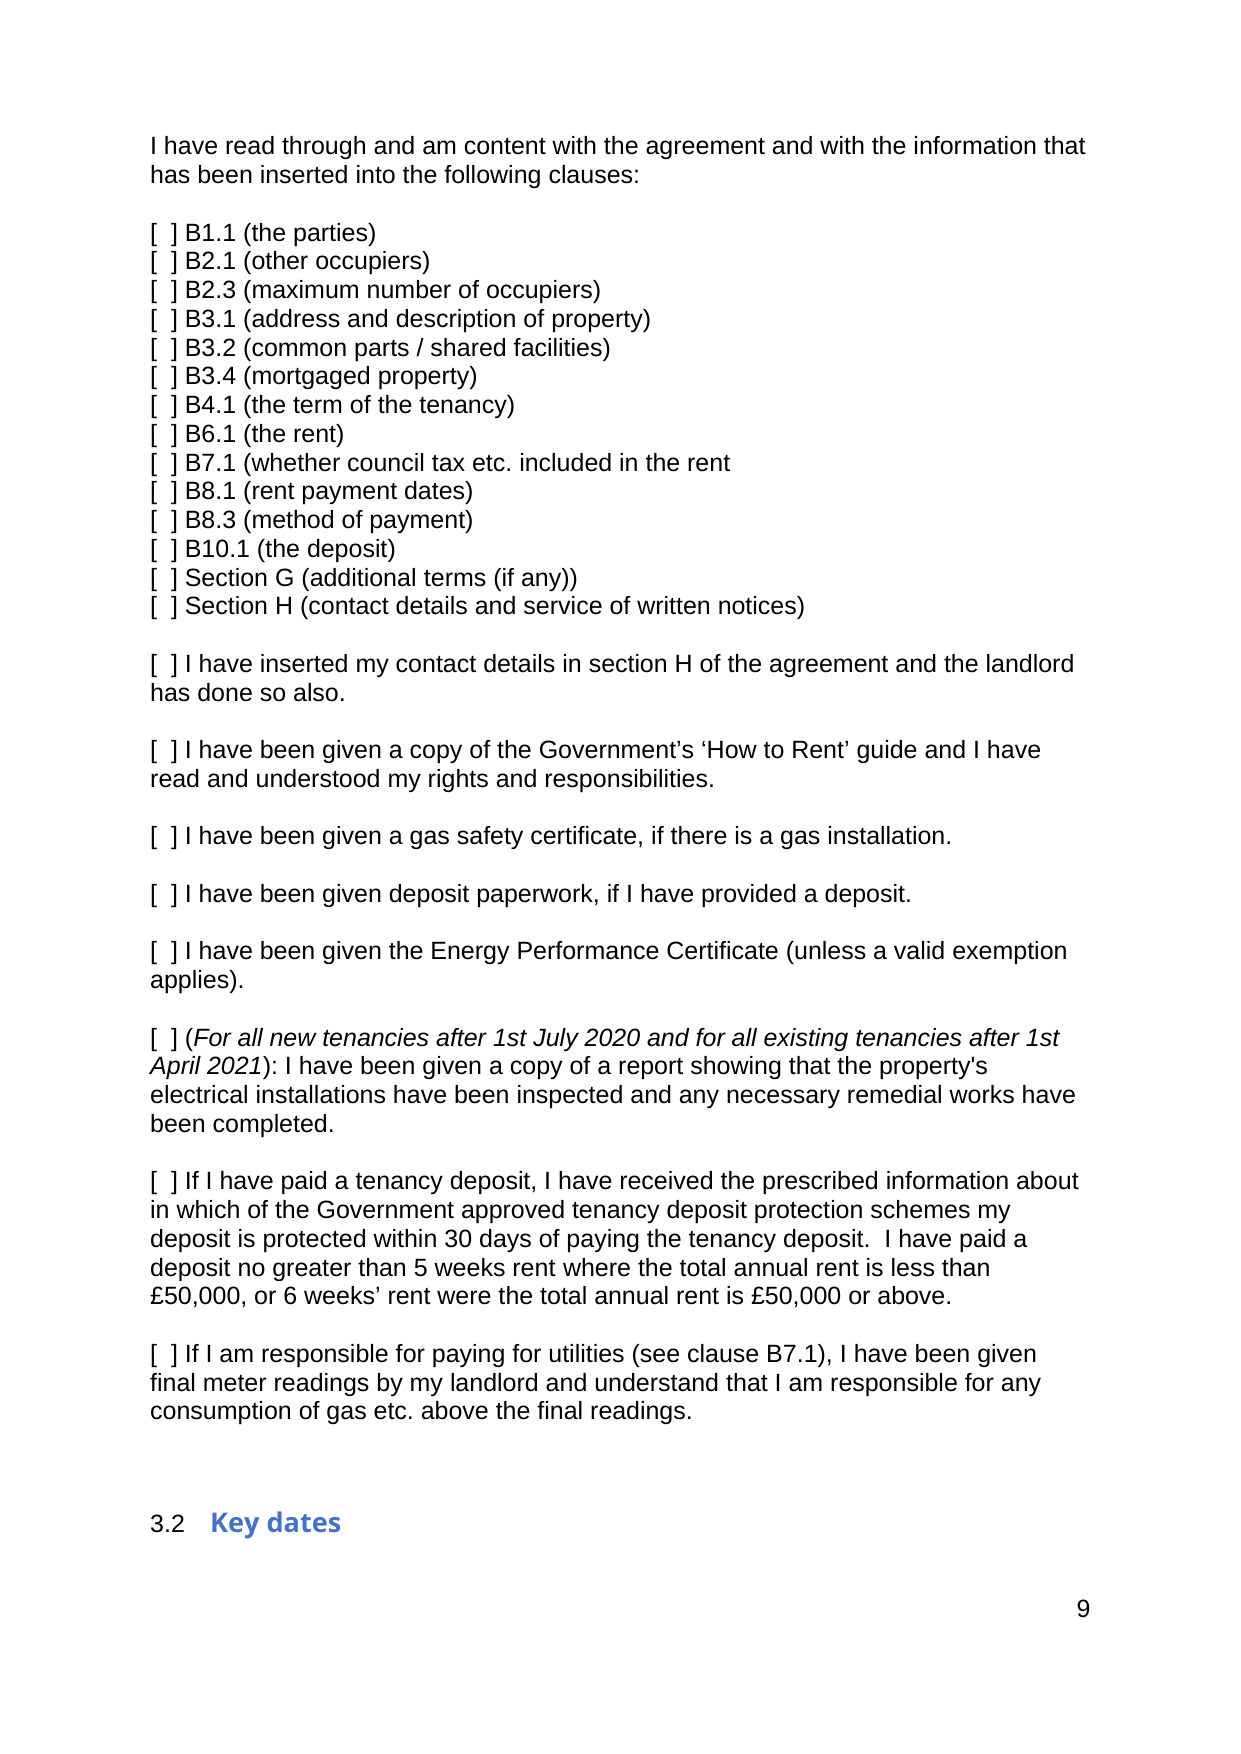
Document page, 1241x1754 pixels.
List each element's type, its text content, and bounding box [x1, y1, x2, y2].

text [ ] If I am responsible for paying for utilities (see clause B7.1), I have been given final meter readings by my landlord and understand that I am responsible for any consumption of gas etc. above the final readings. [150, 1339, 1090, 1425]
text [ ] (For all new tenancies after 1st July 2020 and for all existing tenancies after 1st April 2021): I have been given a copy of a report showing that the property's electrical installations have been inspected and any necessary remedial works have been completed. [150, 1022, 1090, 1137]
text [ ] B6.1 (the rent) [150, 419, 1090, 447]
text [ ] B8.3 (method of payment) [150, 505, 1090, 534]
text [ ] Section G (additional terms (if any)) [150, 562, 1090, 591]
text [ ] B10.1 (the deposit) [150, 534, 1090, 562]
text [ ] If I have paid a tenancy deposit, I have received the prescribed information about in which of the Government approved tenancy deposit protection schemes my deposit is protected within 30 days of paying the tenancy deposit. I have paid a deposit no greater than 5 weeks rent where the total annual rent is less than £50,000, or 6 weeks’ rent were the total annual rent is £50,000 or above. [150, 1166, 1090, 1310]
text I have read through and am content with the agreement and with the information that has been inserted into the following clauses: [150, 131, 1090, 189]
text [ ] B3.4 (mortgaged property) [150, 361, 1090, 390]
text [ ] B2.1 (other occupiers) [150, 246, 1090, 275]
text [ ] I have inserted my contact details in section H of the agreement and the landlord has done so also. [150, 649, 1090, 706]
text [ ] I have been given a gas safety certificate, if there is a gas installation. [150, 821, 1090, 850]
text [ ] B3.1 (address and description of property) [150, 304, 1090, 332]
text [ ] I have been given the Energy Performance Certificate (unless a valid exemption applies). [150, 936, 1090, 994]
text [ ] I have been given deposit paperwork, if I have provided a deposit. [150, 879, 1090, 936]
text [ ] B8.1 (rent payment dates) [150, 476, 1090, 505]
text [ ] B2.3 (maximum number of occupiers) [150, 275, 1090, 304]
text [ ] B3.2 (common parts / shared facilities) [150, 332, 1090, 361]
text [ ] Section H (contact details and service of written notices) [150, 591, 1090, 620]
text [ ] I have been given a copy of the Government’s ‘How to Rent’ guide and I have read and understood my rights and responsibilities. [150, 735, 1090, 792]
text [ ] B1.1 (the parties) [150, 217, 1090, 246]
text [ ] B7.1 (whether council tax etc. included in the rent [150, 447, 1090, 476]
text [ ] B4.1 (the term of the tenancy) [150, 390, 1090, 419]
subtitle Key dates [150, 1503, 1090, 1540]
